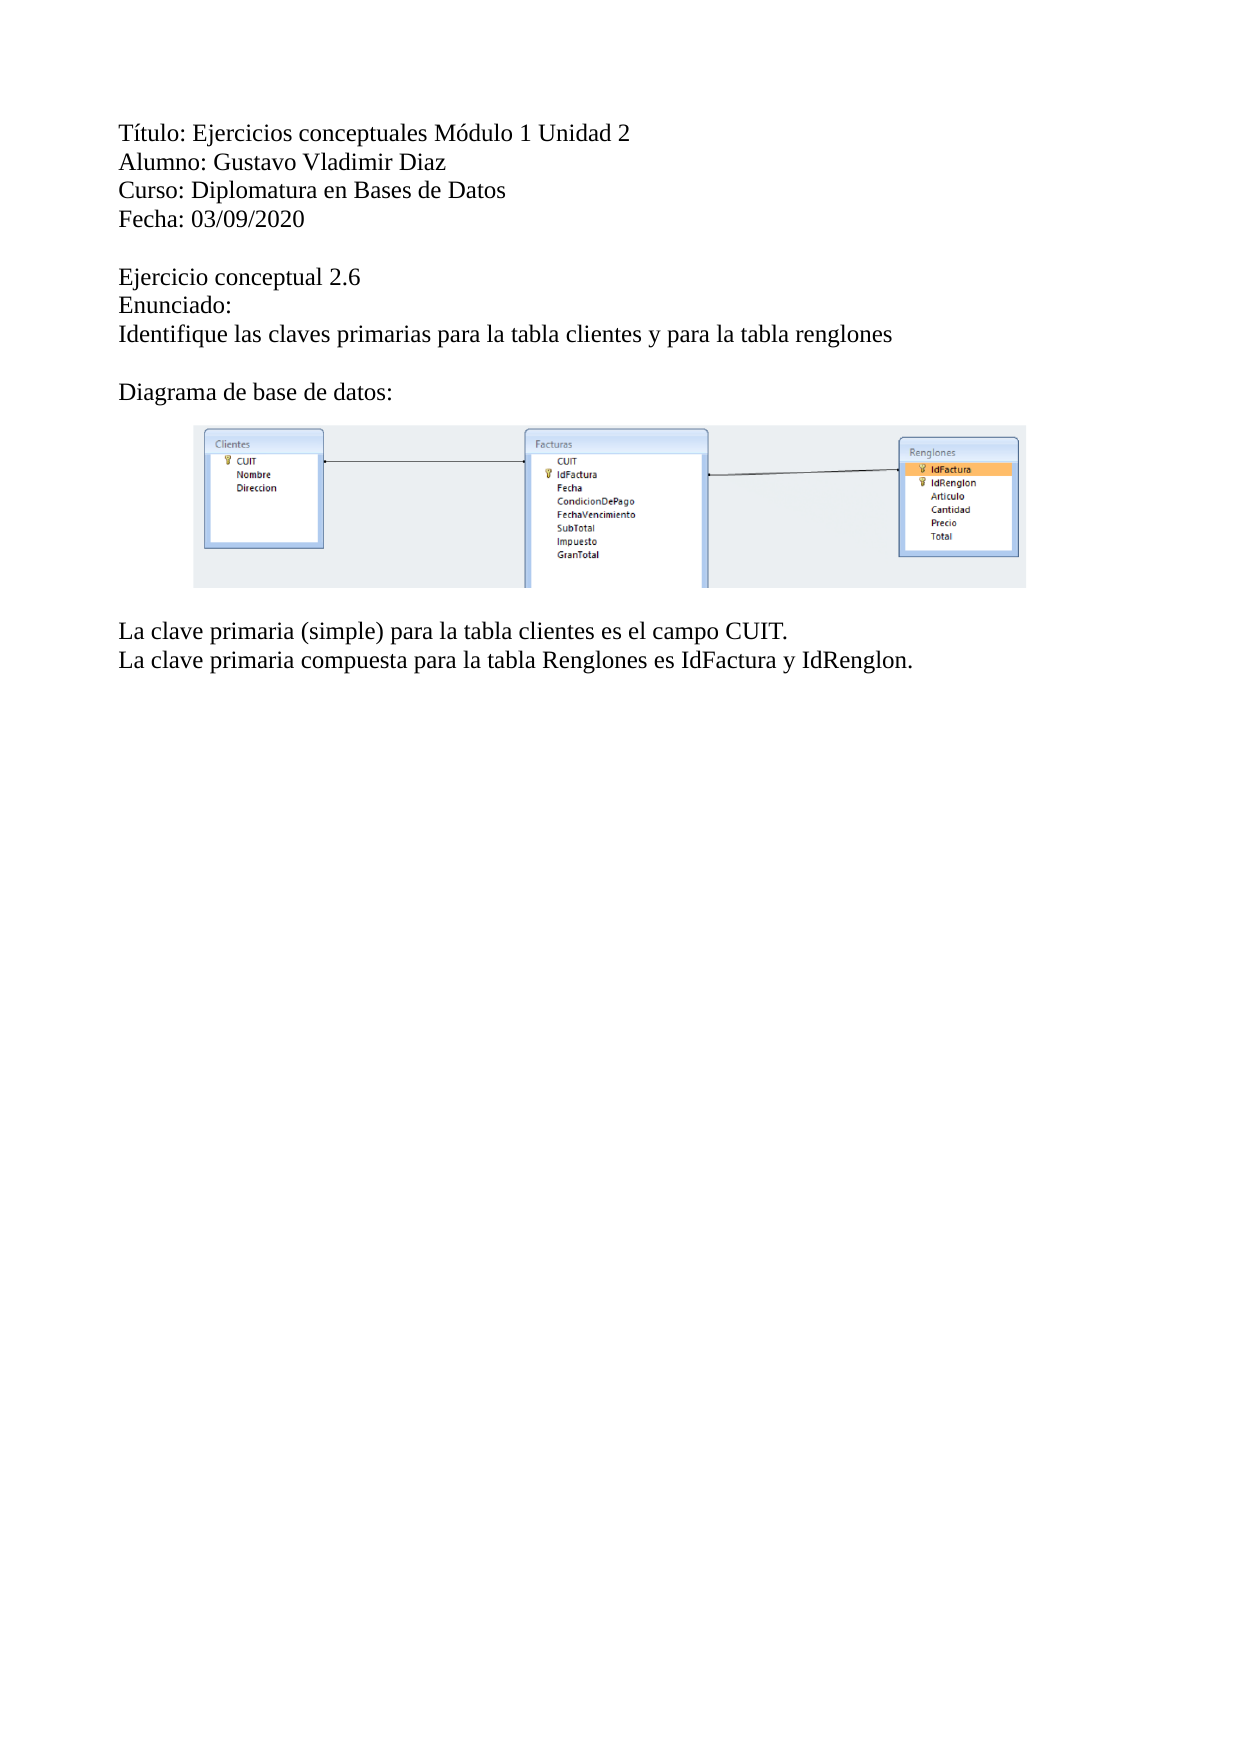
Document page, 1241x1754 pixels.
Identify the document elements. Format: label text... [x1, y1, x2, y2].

text Ejercicio conceptual 2.6 [118, 262, 1122, 291]
text Enunciado: [118, 291, 1122, 319]
text Fecha: 03/09/2020 [118, 204, 1122, 233]
text Título: Ejercicios conceptuales Módulo 1 Unidad 2 [118, 118, 1122, 147]
picture [191, 424, 1027, 588]
text La clave primaria compuesta para la tabla Renglones es IdFactura y IdRenglon. [118, 645, 1122, 674]
text La clave primaria (simple) para la tabla clientes es el campo CUIT. [118, 616, 1122, 645]
text Alumno: Gustavo Vladimir Diaz [118, 147, 1122, 176]
text Curso: Diplomatura en Bases de Datos [118, 176, 1122, 204]
text Diagrama de base de datos: [118, 377, 1122, 406]
text Identifique las claves primarias para la tabla clientes y para la tabla renglones [118, 319, 1122, 348]
